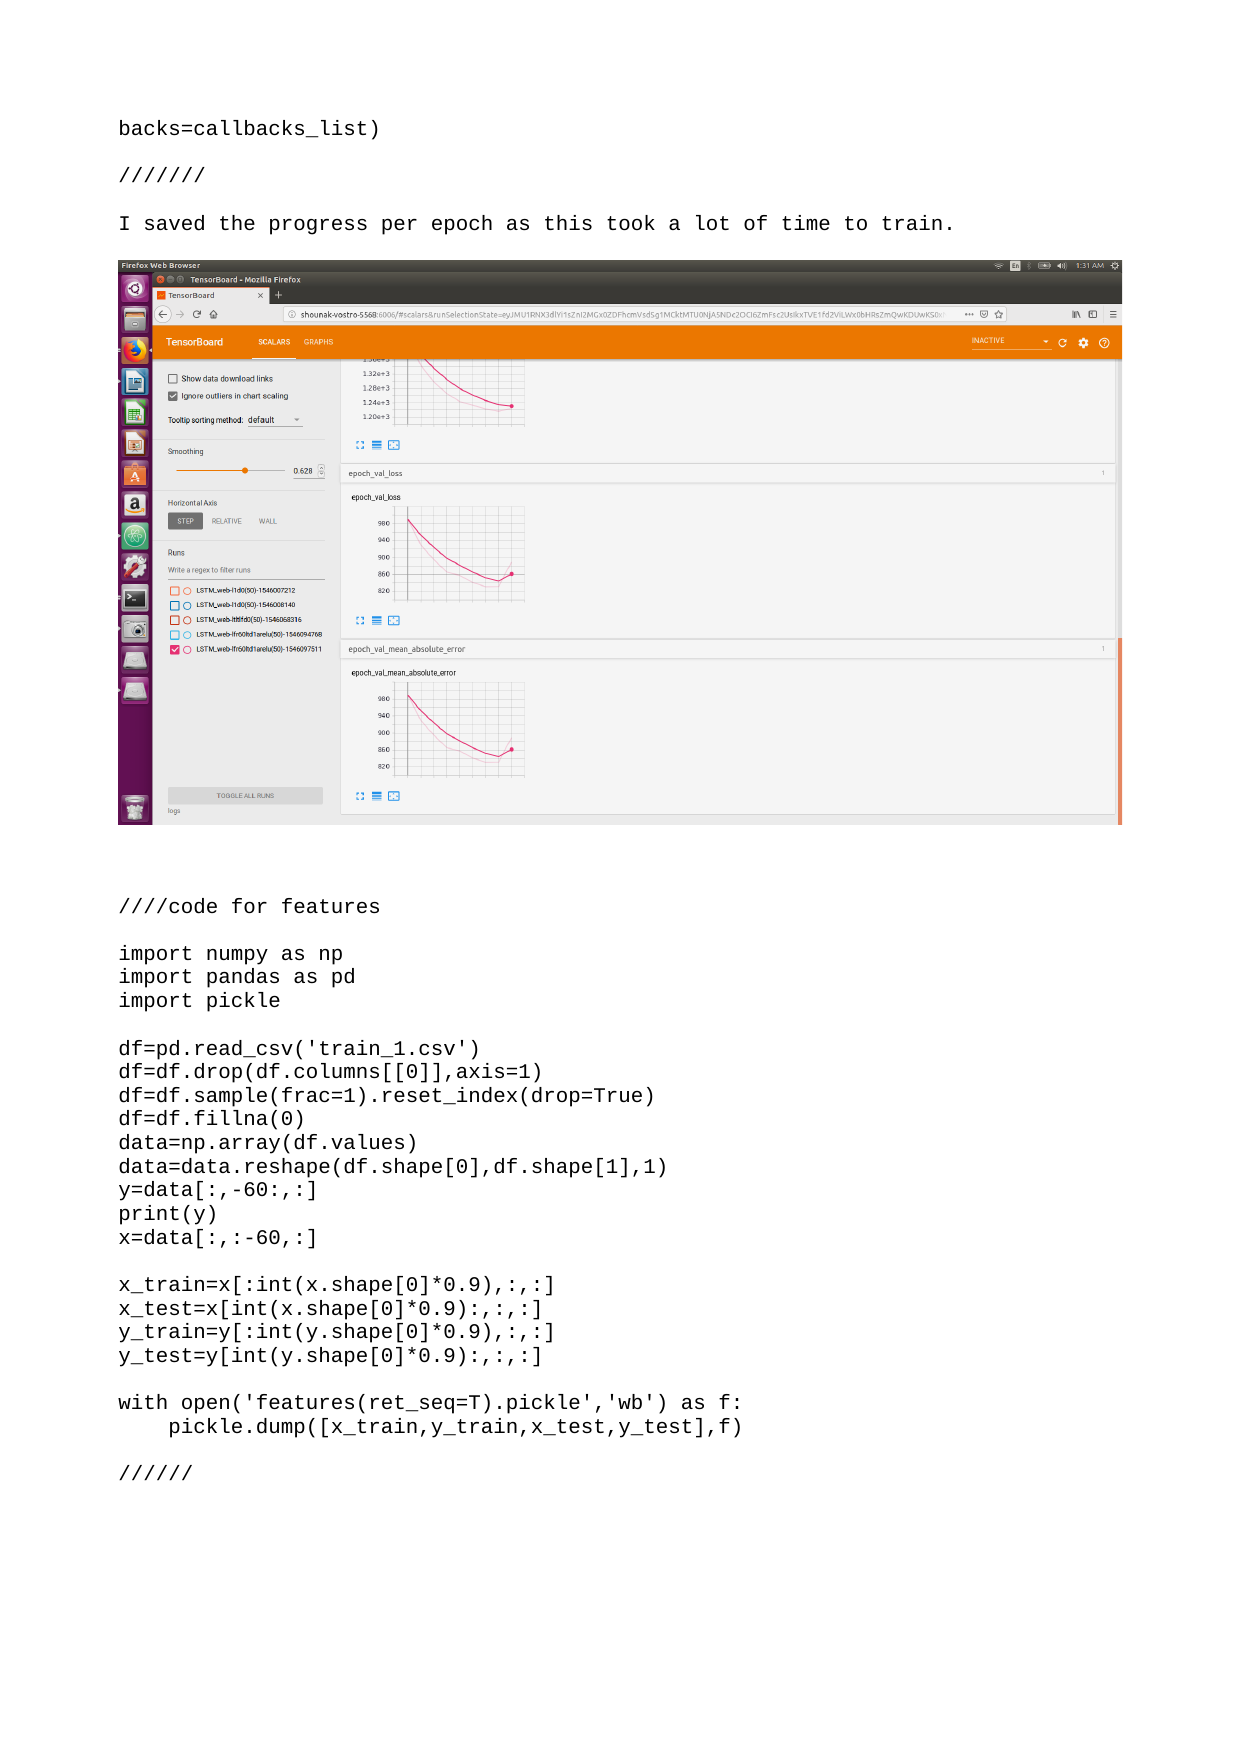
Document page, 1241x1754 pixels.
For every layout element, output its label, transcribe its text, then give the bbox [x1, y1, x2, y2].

picture [118, 260, 1123, 825]
text y_test=y[int(y.shape[0]*0.9):,:,:] [118, 1345, 1122, 1368]
text print(y) [118, 1203, 1122, 1227]
text with open('features(ret_seq=T).pickle','wb') as f: [118, 1392, 1122, 1416]
text df=df.drop(df.columns[[0]],axis=1) [118, 1061, 1122, 1085]
text y_train=y[:int(y.shape[0]*0.9),:,:] [118, 1321, 1122, 1345]
text backs=callbacks_list) [118, 118, 1122, 142]
text x_test=x[int(x.shape[0]*0.9):,:,:] [118, 1298, 1122, 1321]
text import pandas as pd [118, 967, 1122, 990]
text data=data.reshape(df.shape[0],df.shape[1],1) [118, 1156, 1122, 1179]
text x=data[:,:-60,:] [118, 1227, 1122, 1250]
text I saved the progress per epoch as this took a lot of time to train. [118, 213, 1122, 236]
text y=data[:,-60:,:] [118, 1179, 1122, 1203]
text df=df.fillna(0) [118, 1108, 1122, 1132]
text ////// [118, 1463, 1122, 1487]
text ////code for features [118, 896, 1122, 919]
text df=df.sample(frac=1).reset_index(drop=True) [118, 1085, 1122, 1108]
text data=np.array(df.values) [118, 1132, 1122, 1156]
text df=pd.read_csv('train_1.csv') [118, 1037, 1122, 1061]
text x_train=x[:int(x.shape[0]*0.9),:,:] [118, 1274, 1122, 1298]
text /////// [118, 165, 1122, 189]
text pickle.dump([x_train,y_train,x_test,y_test],f) [118, 1416, 1122, 1439]
text import numpy as np [118, 943, 1122, 967]
text import pickle [118, 990, 1122, 1014]
